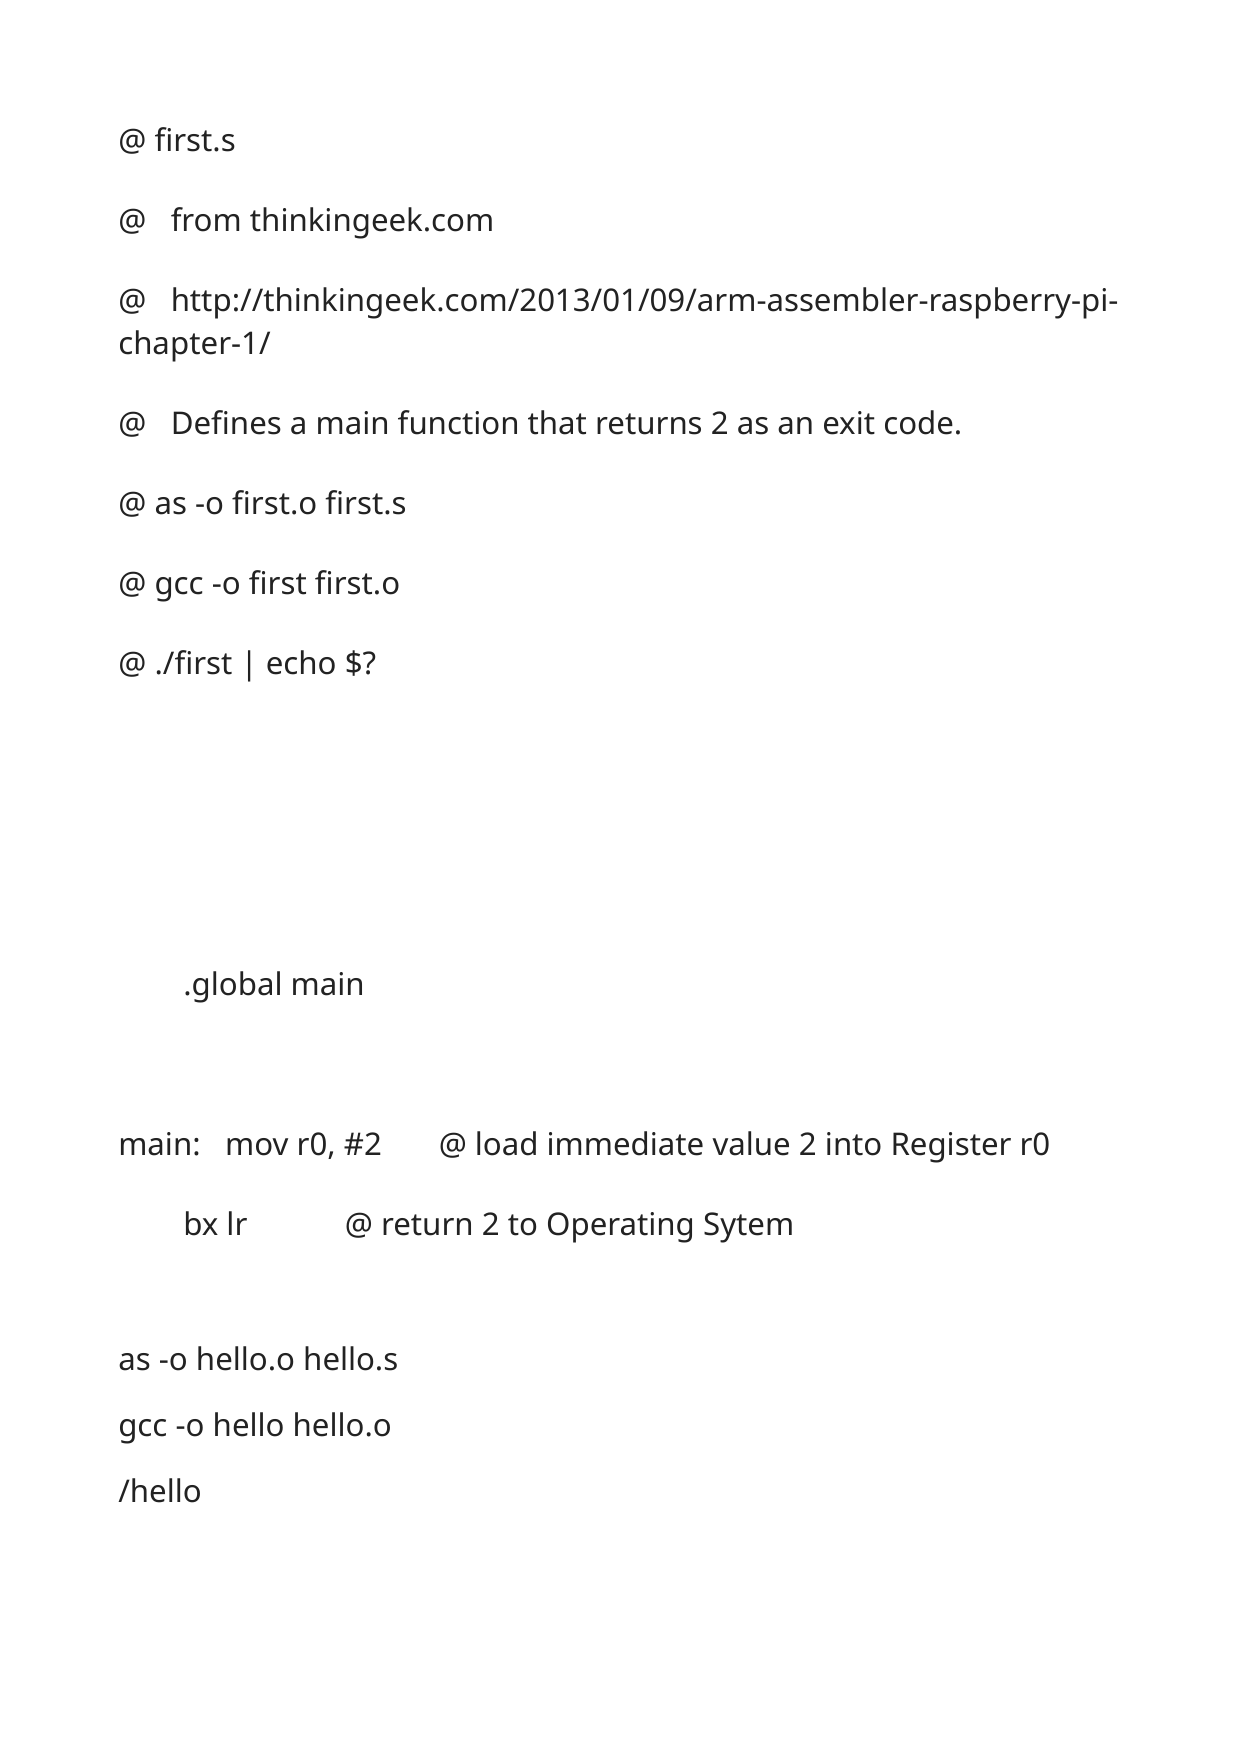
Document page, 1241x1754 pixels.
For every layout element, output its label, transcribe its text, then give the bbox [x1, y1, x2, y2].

subtitle @ ./first | echo $? [118, 641, 1122, 684]
subtitle @ http://thinkingeek.com/2013/01/09/arm-assembler-raspberry-pi-chapter-1/ [118, 278, 1122, 363]
text as -o hello.o hello.s [118, 1337, 1122, 1380]
subtitle @ gcc -o first first.o [118, 561, 1122, 604]
subtitle .global main [118, 962, 1122, 1004]
subtitle @ from thinkingeek.com [118, 198, 1122, 241]
subtitle main: mov r0, #2 @ load immediate value 2 into Register r0 [118, 1122, 1122, 1164]
text /hello [118, 1468, 1122, 1511]
subtitle @ Defines a main function that returns 2 as an exit code. [118, 401, 1122, 444]
subtitle bx lr @ return 2 to Operating Sytem [118, 1202, 1122, 1245]
text gcc -o hello hello.o [118, 1403, 1122, 1446]
subtitle @ first.s [118, 118, 1122, 161]
subtitle @ as -o first.o first.s [118, 481, 1122, 524]
